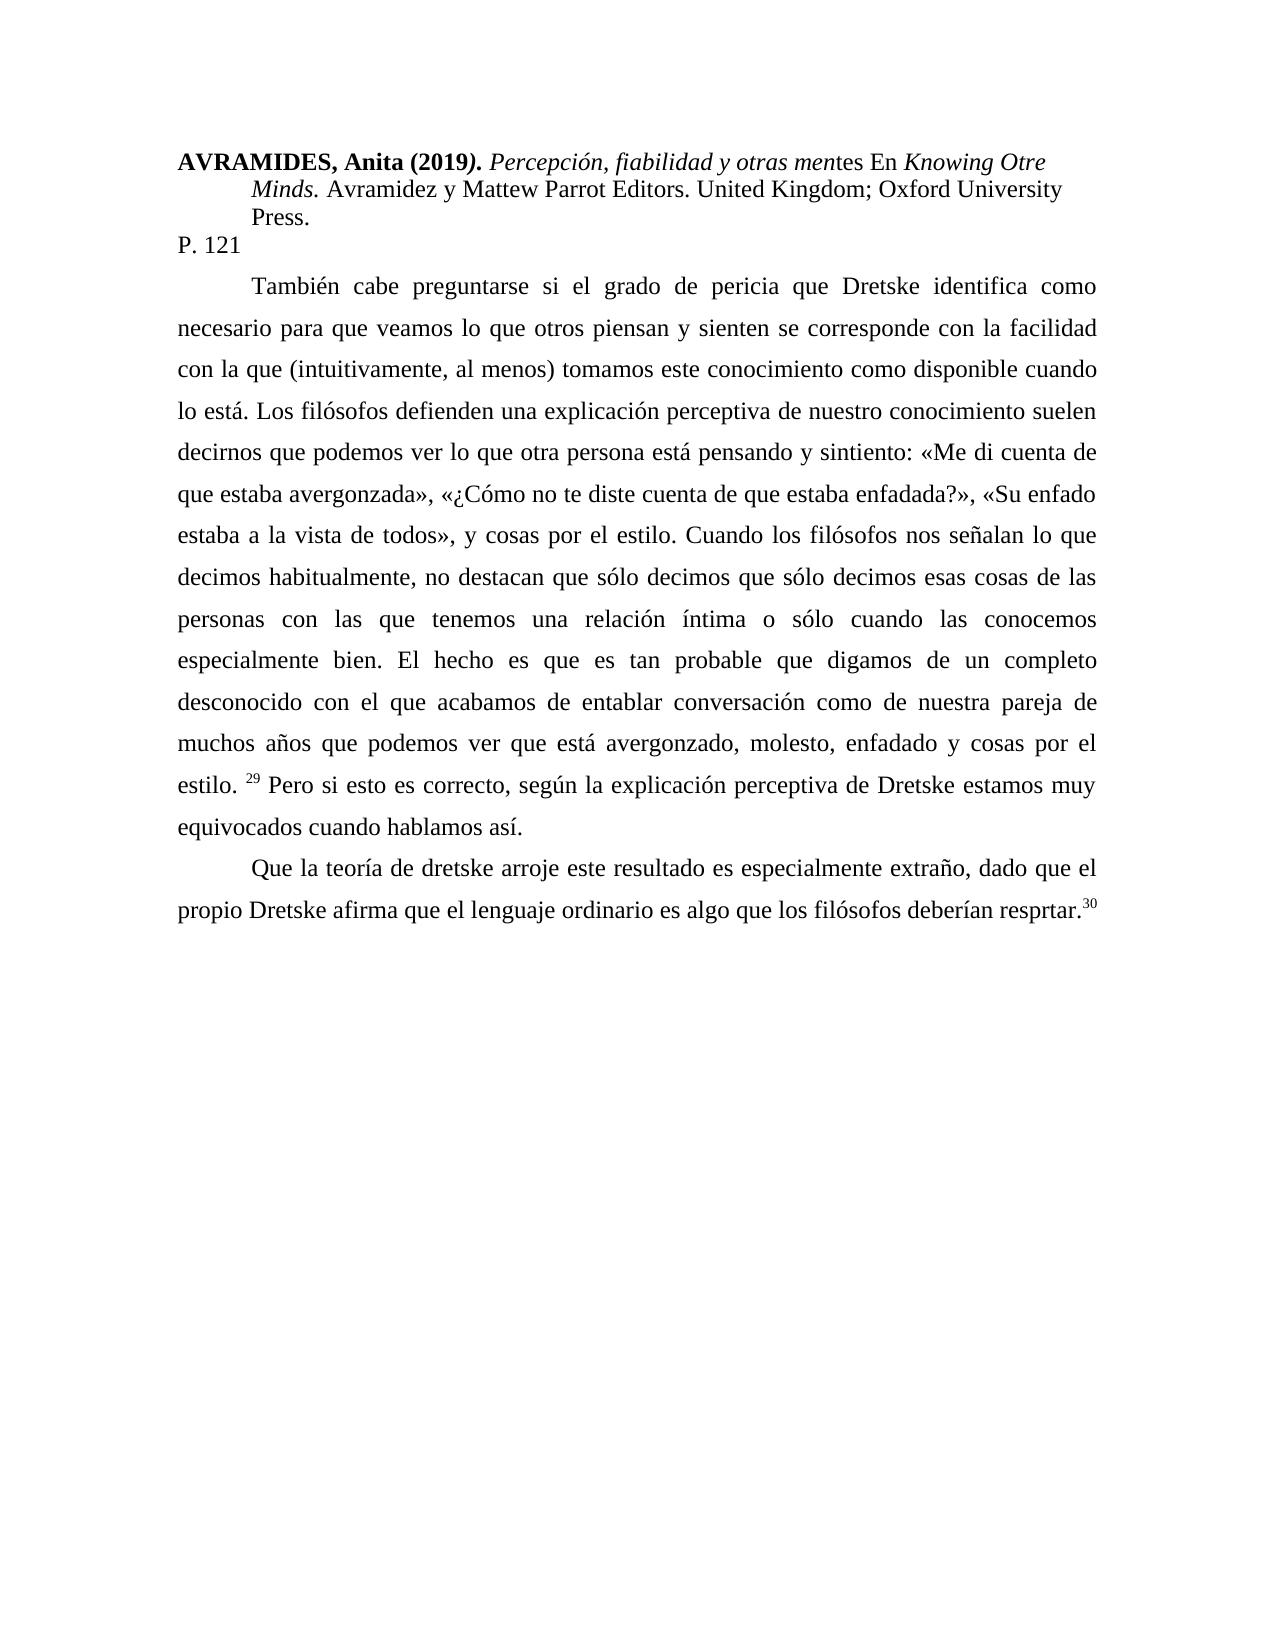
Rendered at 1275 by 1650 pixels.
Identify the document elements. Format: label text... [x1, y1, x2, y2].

text Que la teoría de dretske arroje este resultado es especialmente extraño, dado que el propio Dretske afirma que el lenguaje ordinario es algo que los filósofos deberían resprtar.30 [177, 854, 1098, 923]
text AVRAMIDES, Anita (2019). Percepción, fiabilidad y otras mentes En Knowing Otre Minds. Avramidez y Mattew Parrot Editors. United Kingdom; Oxford University Press. [177, 148, 1098, 231]
text P. 121 [177, 231, 1098, 258]
text También cabe preguntarse si el grado de pericia que Dretske identifica como necesario para que veamos lo que otros piensan y sienten se corresponde con la facilidad con la que (intuitivamente, al menos) tomamos este conocimiento como disponible cuando lo está. Los filósofos defienden una explicación perceptiva de nuestro conocimiento suelen decirnos que podemos ver lo que otra persona está pensando y sintiento: «Me di cuenta de que estaba avergonzada», «¿Cómo no te diste cuenta de que estaba enfadada?», «Su enfado estaba a la vista de todos», y cosas por el estilo. Cuando los filósofos nos señalan lo que decimos habitualmente, no destacan que sólo decimos que sólo decimos esas cosas de las personas con las que tenemos una relación íntima o sólo cuando las conocemos especialmente bien. El hecho es que es tan probable que digamos de un completo desconocido con el que acabamos de entablar conversación como de nuestra pareja de muchos años que podemos ver que está avergonzado, molesto, enfadado y cosas por el estilo. 29 Pero si esto es correcto, según la explicación perceptiva de Dretske estamos muy equivocados cuando hablamos así. [177, 272, 1098, 840]
